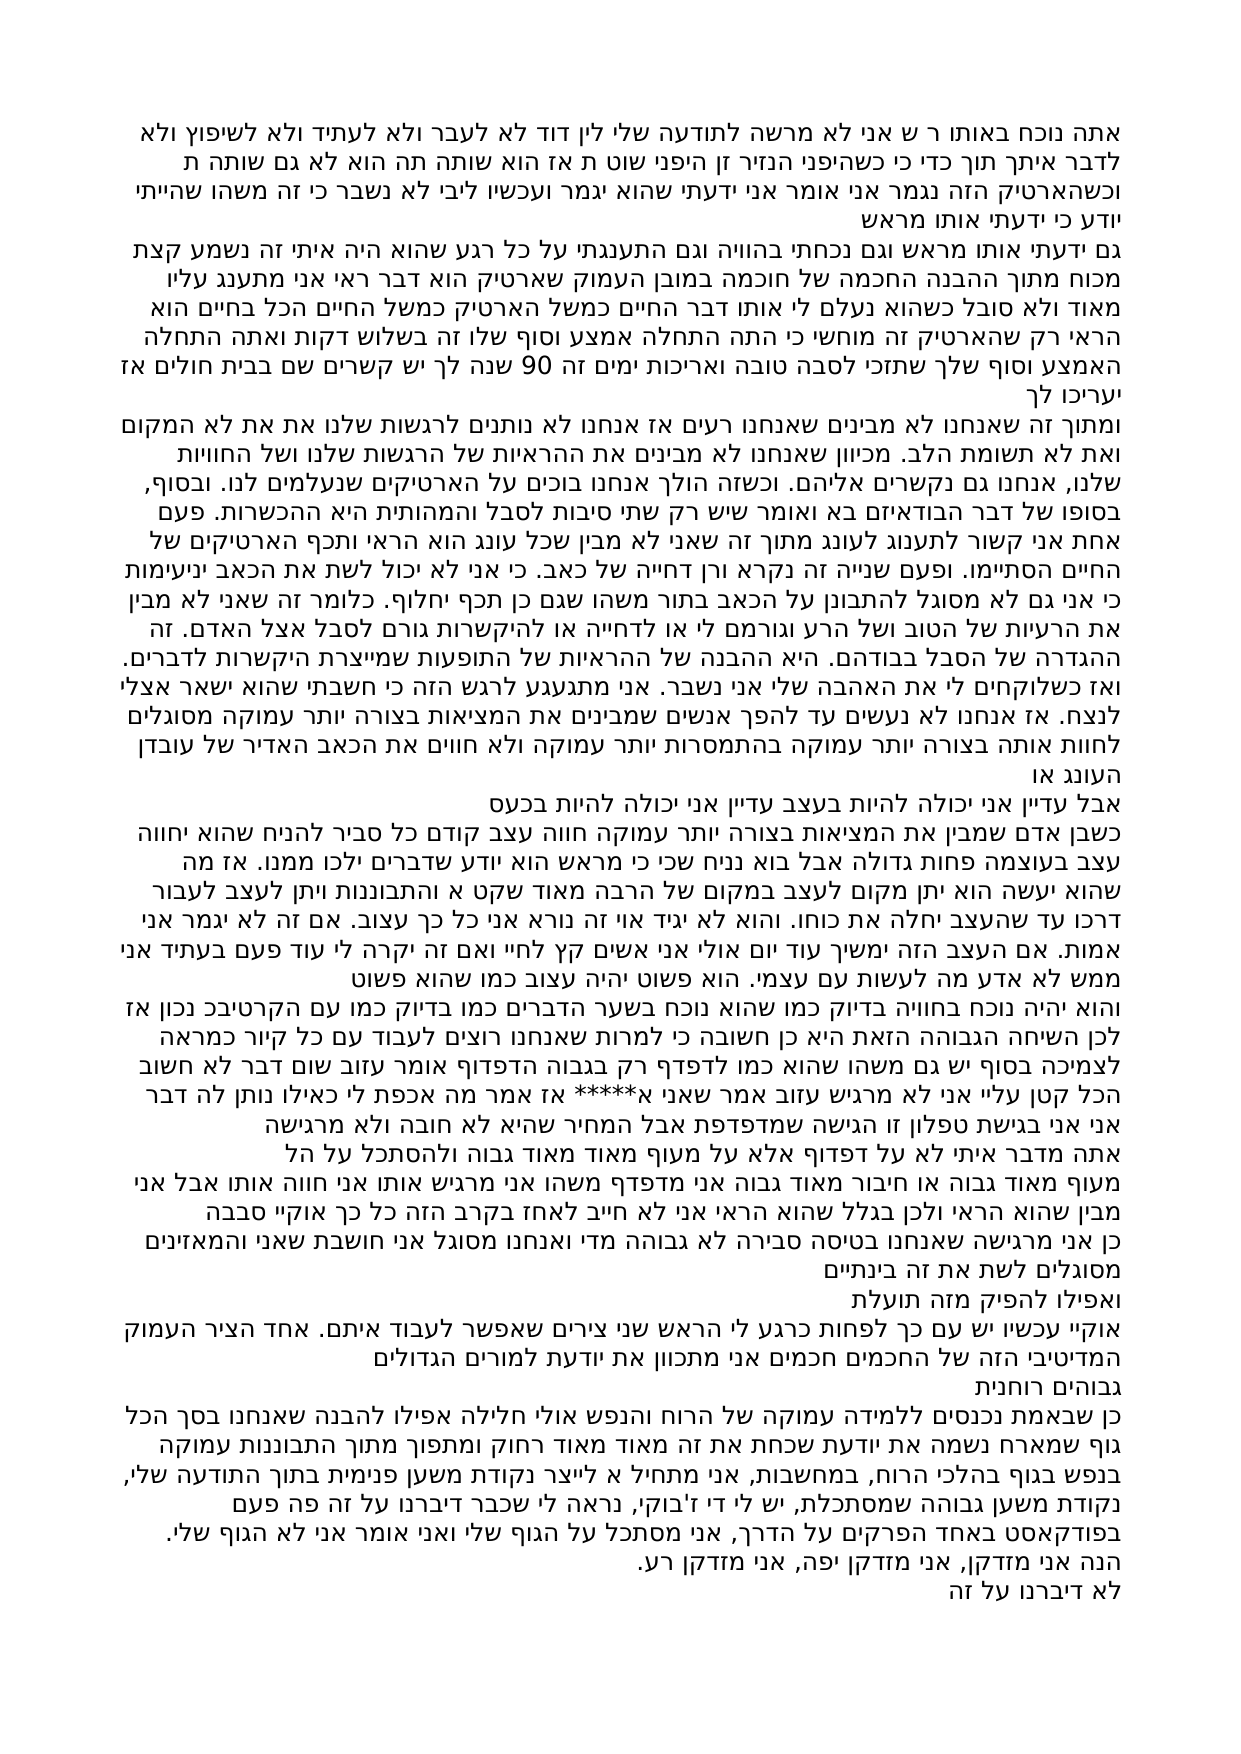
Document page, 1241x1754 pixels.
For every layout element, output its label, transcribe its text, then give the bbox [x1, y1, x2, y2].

text אתה נוכח באותו ר ש אני לא מרשה לתודעה שלי לין דוד לא לעבר ולא לעתיד ולא לשיפוץ ולא לדבר איתך תוך כדי כי כשהיפני הנזיר זן היפני שוט ת אז הוא שותה תה הוא לא גם שותה ת וכשהארטיק הזה נגמר אני אומר אני ידעתי שהוא יגמר ועכשיו ליבי לא נשבר כי זה משהו שהייתי יודע כי ידעתי אותו מראש [118, 118, 1122, 235]
text ואפילו להפיק מזה תועלת [118, 1285, 1122, 1314]
text ומתוך זה שאנחנו לא מבינים שאנחנו רעים אז אנחנו לא נותנים לרגשות שלנו את את לא המקום ואת לא תשומת הלב. מכיוון שאנחנו לא מבינים את ההראיות של הרגשות שלנו ושל החוויות שלנו, אנחנו גם נקשרים אליהם. וכשזה הולך אנחנו בוכים על הארטיקים שנעלמים לנו. ובסוף, בסופו של דבר הבודאיזם בא ואומר שיש רק שתי סיבות לסבל והמהותית היא ההכשרות. פעם אחת אני קשור לתענוג לעונג מתוך זה שאני לא מבין שכל עונג הוא הראי ותכף הארטיקים של החיים הסתיימו. ופעם שנייה זה נקרא ורן דחייה של כאב. כי אני לא יכול לשת את הכאב יניעימות כי אני גם לא מסוגל להתבונן על הכאב בתור משהו שגם כן תכף יחלוף. כלומר זה שאני לא מבין את הרעיות של הטוב ושל הרע וגורמם לי או לדחייה או להיקשרות גורם לסבל אצל האדם. זה ההגדרה של הסבל בבודהם. היא ההבנה של ההראיות של התופעות שמייצרת היקשרות לדברים. ואז כשלוקחים לי את האהבה שלי אני נשבר. אני מתגעגע לרגש הזה כי חשבתי שהוא ישאר אצלי לנצח. אז אנחנו לא נעשים עד להפך אנשים שמבינים את המציאות בצורה יותר עמוקה מסוגלים לחוות אותה בצורה יותר עמוקה בהתמסרות יותר עמוקה ולא חווים את הכאב האדיר של עובדן העונג או [118, 410, 1122, 789]
text אבל עדיין אני יכולה להיות בעצב עדיין אני יכולה להיות בכעס [118, 789, 1122, 818]
text והוא יהיה נוכח בחוויה בדיוק כמו שהוא נוכח בשער הדברים כמו בדיוק כמו עם הקרטיבכ נכון אז לכן השיחה הגבוהה הזאת היא כן חשובה כי למרות שאנחנו רוצים לעבוד עם כל קיור כמראה לצמיכה בסוף יש גם משהו שהוא כמו לדפדף רק בגבוה הדפדוף אומר עזוב שום דבר לא חשוב הכל קטן עליי אני לא מרגיש עזוב אמר שאני א***** אז אמר מה אכפת לי כאילו נותן לה דבר אני אני בגישת טפלון זו הגישה שמדפדפת אבל המחיר שהיא לא חובה ולא מרגישה [118, 993, 1122, 1139]
text גבוהים רוחנית [118, 1372, 1122, 1401]
text כשבן אדם שמבין את המציאות בצורה יותר עמוקה חווה עצב קודם כל סביר להניח שהוא יחווה עצב בעוצמה פחות גדולה אבל בוא נניח שכי כי מראש הוא יודע שדברים ילכו ממנו. אז מה שהוא יעשה הוא יתן מקום לעצב במקום של הרבה מאוד שקט א והתבוננות ויתן לעצב לעבור דרכו עד שהעצב יחלה את כוחו. והוא לא יגיד אוי זה נורא אני כל כך עצוב. אם זה לא יגמר אני אמות. אם העצב הזה ימשיך עוד יום אולי אני אשים קץ לחיי ואם זה יקרה לי עוד פעם בעתיד אני ממש לא אדע מה לעשות עם עצמי. הוא פשוט יהיה עצוב כמו שהוא פשוט [118, 818, 1122, 993]
text גם ידעתי אותו מראש וגם נכחתי בהוויה וגם התענגתי על כל רגע שהוא היה איתי זה נשמע קצת מכוח מתוך ההבנה החכמה של חוכמה במובן העמוק שארטיק הוא דבר ראי אני מתענג עליו מאוד ולא סובל כשהוא נעלם לי אותו דבר החיים כמשל הארטיק כמשל החיים הכל בחיים הוא הראי רק שהארטיק זה מוחשי כי התה התחלה אמצע וסוף שלו זה בשלוש דקות ואתה התחלה האמצע וסוף שלך שתזכי לסבה טובה ואריכות ימים זה 90 שנה לך יש קשרים שם בבית חולים אז יעריכו לך [118, 235, 1122, 410]
text כן שבאמת נכנסים ללמידה עמוקה של הרוח והנפש אולי חלילה אפילו להבנה שאנחנו בסך הכל גוף שמארח נשמה את יודעת שכחת את זה מאוד מאוד רחוק ומתפוך מתוך התבוננות עמוקה בנפש בגוף בהלכי הרוח, במחשבות, אני מתחיל א לייצר נקודת משען פנימית בתוך התודעה שלי, נקודת משען גבוהה שמסתכלת, יש לי די ז'בוקי, נראה לי שכבר דיברנו על זה פה פעם בפודקאסט באחד הפרקים על הדרך, אני מסתכל על הגוף שלי ואני אומר אני לא הגוף שלי. הנה אני מזדקן, אני מזדקן יפה, אני מזדקן רע. [118, 1401, 1122, 1576]
text מעוף מאוד גבוה או חיבור מאוד גבוה אני מדפדף משהו אני מרגיש אותו אני חווה אותו אבל אני מבין שהוא הראי ולכן בגלל שהוא הראי אני לא חייב לאחז בקרב הזה כל כך אוקיי סבבה [118, 1168, 1122, 1226]
text אתה מדבר איתי לא על דפדוף אלא על מעוף מאוד מאוד גבוה ולהסתכל על הל [118, 1139, 1122, 1168]
text אוקיי עכשיו יש עם כך לפחות כרגע לי הראש שני צירים שאפשר לעבוד איתם. אחד הציר העמוק המדיטיבי הזה של החכמים חכמים אני מתכוון את יודעת למורים הגדולים [118, 1314, 1122, 1372]
text כן אני מרגישה שאנחנו בטיסה סבירה לא גבוהה מדי ואנחנו מסוגל אני חושבת שאני והמאזינים מסוגלים לשת את זה בינתיים [118, 1226, 1122, 1285]
text לא דיברנו על זה [118, 1576, 1122, 1606]
